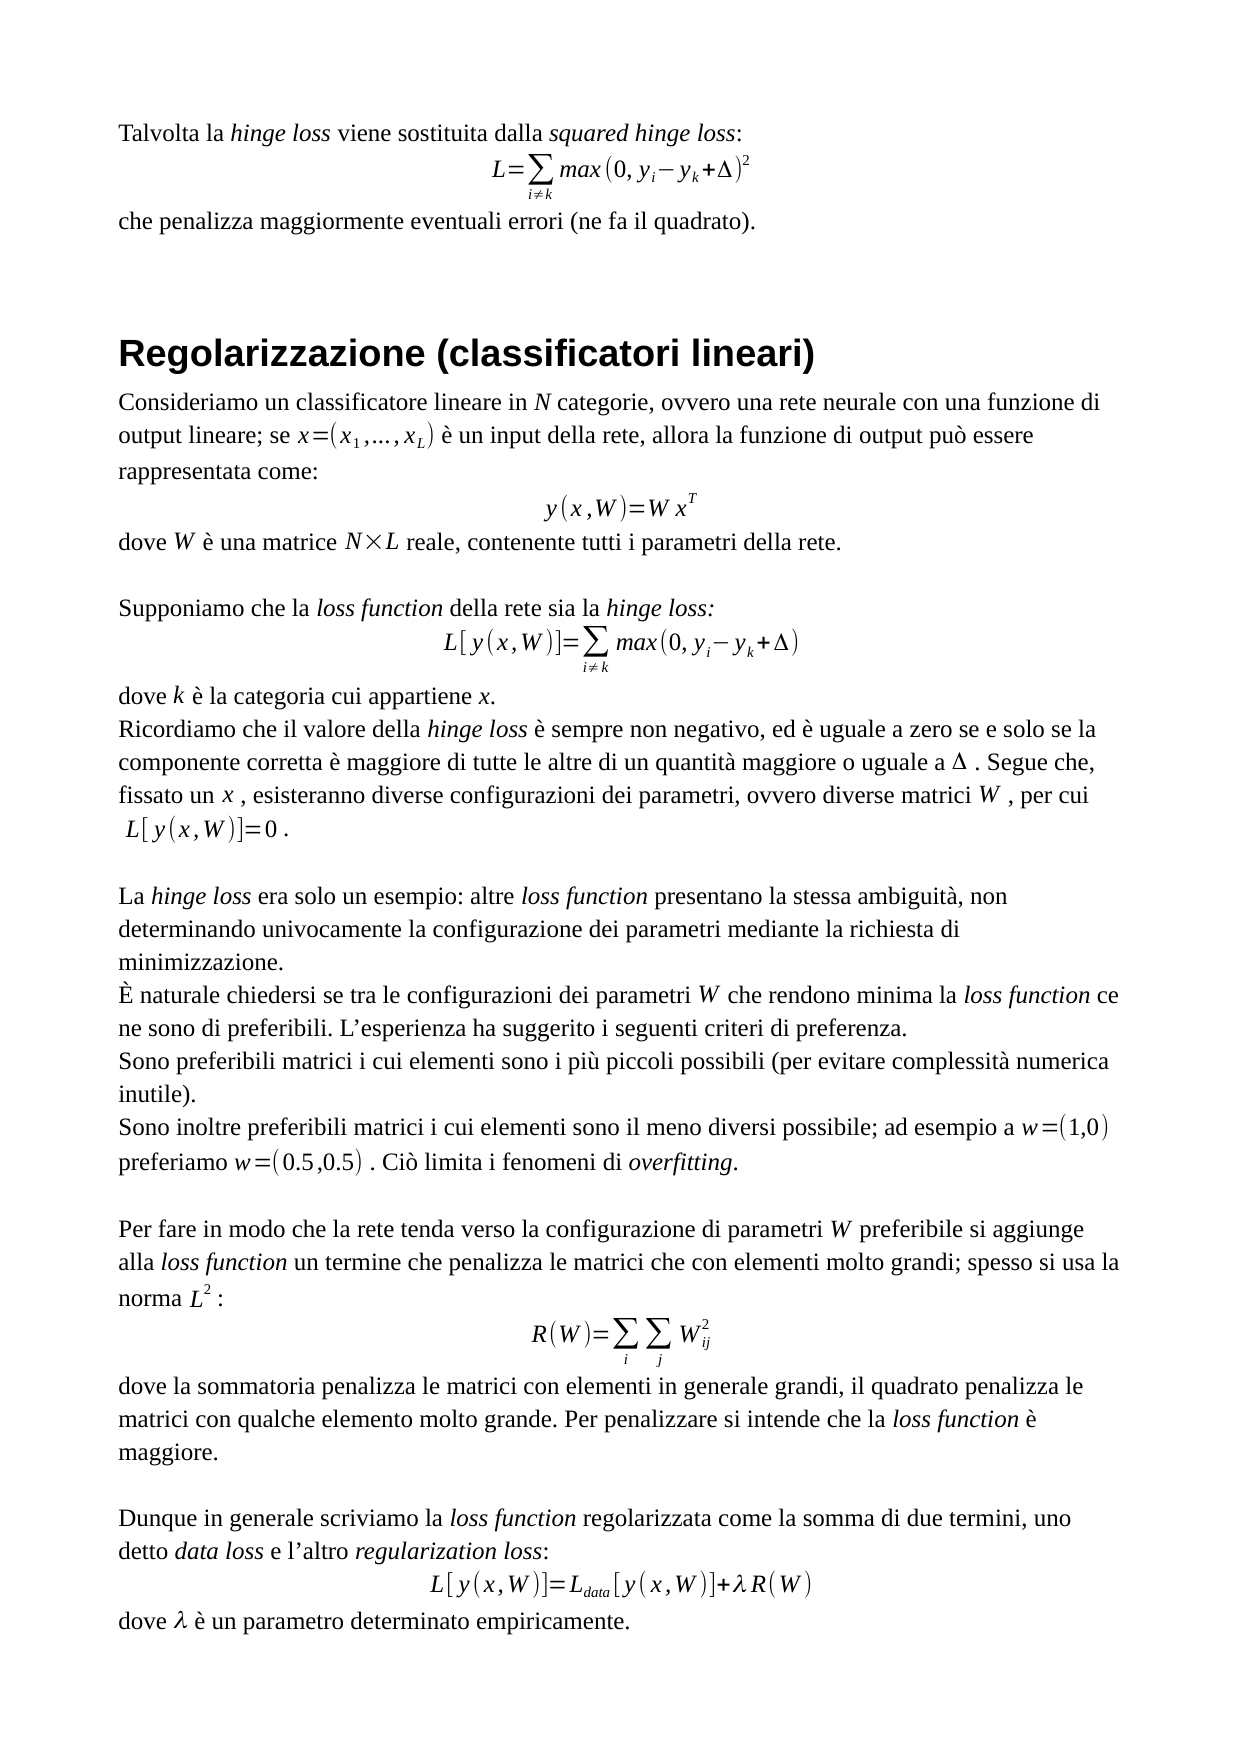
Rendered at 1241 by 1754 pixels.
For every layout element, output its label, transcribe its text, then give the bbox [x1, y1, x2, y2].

text che penalizza maggiormente eventuali errori (ne fa il quadrato). [118, 206, 1122, 235]
text Sono inoltre preferibili matrici i cui elementi sono il meno diversi possibile; ad esempio apreferiamo. Ciò limita i fenomeni di overfitting. [118, 1112, 1122, 1177]
text doveè un parametro determinato empiricamente. [118, 1606, 1122, 1634]
text È naturale chiedersi se tra le configurazioni dei parametriche rendono minima la loss function ce ne sono di preferibili. L’esperienza ha suggerito i seguenti criteri di preferenza. [118, 980, 1122, 1042]
text dove la sommatoria penalizza le matrici con elementi in generale grandi, il quadrato penalizza le matrici con qualche elemento molto grande. Per penalizzare si intende che la loss function è maggiore. [118, 1371, 1122, 1466]
text doveè la categoria cui appartiene x. [118, 681, 1122, 709]
text Sono preferibili matrici i cui elementi sono i più piccoli possibili (per evitare complessità numerica inutile). [118, 1046, 1122, 1108]
text Consideriamo un classificatore lineare in N categorie, ovvero una rete neurale con una funzione di output lineare; seè un input della rete, allora la funzione di output può essere rappresentata come: [118, 387, 1122, 485]
text Supponiamo che la loss function della rete sia la hinge loss: [118, 593, 1122, 621]
text Dunque in generale scriviamo la loss function regolarizzata come la somma di due termini, uno detto data loss e l’altro regularization loss: [118, 1503, 1122, 1565]
text La hinge loss era solo un esempio: altre loss function presentano la stessa ambiguità, non determinando univocamente la configurazione dei parametri mediante la richiesta di minimizzazione. [118, 881, 1122, 976]
text doveè una matricereale, contenente tutti i parametri della rete. [118, 527, 1122, 555]
subtitle Regolarizzazione (classificatori lineari) [118, 331, 1122, 374]
text Ricordiamo che il valore della hinge loss è sempre non negativo, ed è uguale a zero se e solo se la componente corretta è maggiore di tutte le altre di un quantità maggiore o uguale a. Segue che, fissato un, esisteranno diverse configurazioni dei parametri, ovvero diverse matrici, per cui. [118, 714, 1122, 843]
text Talvolta la hinge loss viene sostituita dalla squared hinge loss: [118, 118, 1122, 147]
text Per fare in modo che la rete tenda verso la configurazione di parametripreferibile si aggiunge alla loss function un termine che penalizza le matrici che con elementi molto grandi; spesso si usa la norma: [118, 1214, 1122, 1312]
